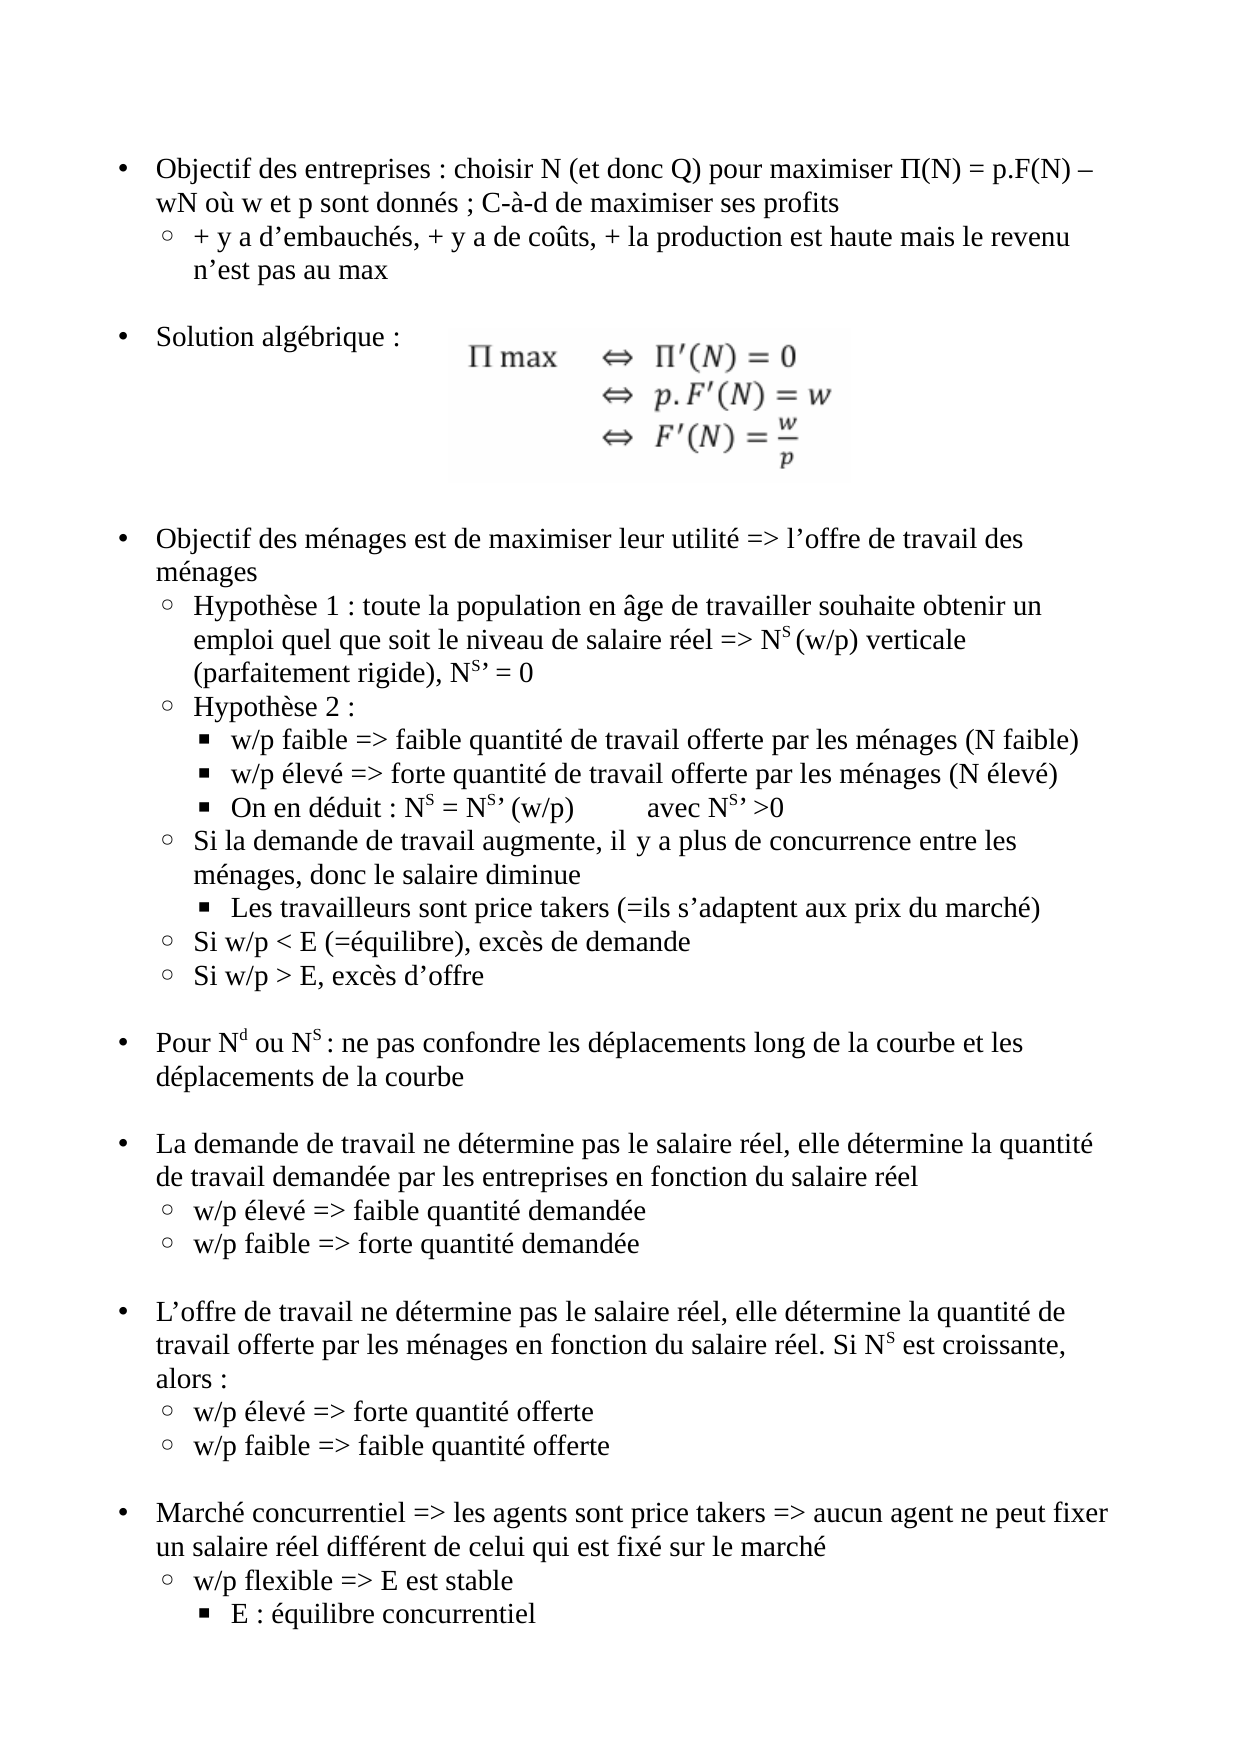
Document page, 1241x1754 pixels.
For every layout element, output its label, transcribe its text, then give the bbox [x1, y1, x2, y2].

list w/p faible => faible quantité offerte [156, 1428, 1122, 1462]
list Objectif des entreprises : choisir N (et donc Q) pour maximiser Π(N) = p.F(N) – wN où w et p sont donnés ; C-à-d de maximiser ses profits [118, 152, 1122, 219]
list Si w/p < E (=équilibre), excès de demande [156, 924, 1122, 958]
list Solution algébrique : [118, 319, 1122, 353]
list E : équilibre concurrentiel [193, 1596, 1122, 1630]
list w/p faible => forte quantité demandée [156, 1227, 1122, 1260]
list w/p flexible => E est stable [156, 1563, 1122, 1596]
list + y a d’embauchés, + y a de coûts, + la production est haute mais le revenu n’est pas au max [156, 219, 1122, 286]
list On en déduit : NS = NS’ (w/p) avec NS’ >0 [193, 790, 1122, 823]
list w/p élevé => forte quantité offerte [156, 1394, 1122, 1428]
list Les travailleurs sont price takers (=ils s’adaptent aux prix du marché) [193, 891, 1122, 924]
list w/p faible => faible quantité de travail offerte par les ménages (N faible) [193, 722, 1122, 756]
list La demande de travail ne détermine pas le salaire réel, elle détermine la quantité de travail demandée par les entreprises en fonction du salaire réel [118, 1126, 1122, 1193]
list L’offre de travail ne détermine pas le salaire réel, elle détermine la quantité de travail offerte par les ménages en fonction du salaire réel. Si NS est croissante, alors : [118, 1294, 1122, 1394]
list Hypothèse 1 : toute la population en âge de travailler souhaite obtenir un emploi quel que soit le niveau de salaire réel => NS (w/p) verticale (parfaitement rigide), NS’ = 0 [156, 588, 1122, 689]
list Objectif des ménages est de maximiser leur utilité => l’offre de travail des ménages [118, 521, 1122, 588]
list Marché concurrentiel => les agents sont price takers => aucun agent ne peut fixer un salaire réel différent de celui qui est fixé sur le marché [118, 1495, 1122, 1563]
list Si la demande de travail augmente, il y a plus de concurrence entre les ménages, donc le salaire diminue [156, 823, 1122, 891]
list w/p élevé => forte quantité de travail offerte par les ménages (N élevé) [193, 756, 1122, 790]
picture [448, 328, 852, 483]
list w/p élevé => faible quantité demandée [156, 1193, 1122, 1227]
list Hypothèse 2 : [156, 689, 1122, 722]
list Pour Nd ou NS : ne pas confondre les déplacements long de la courbe et les déplacements de la courbe [118, 1025, 1122, 1092]
list Si w/p > E, excès d’offre [156, 958, 1122, 992]
